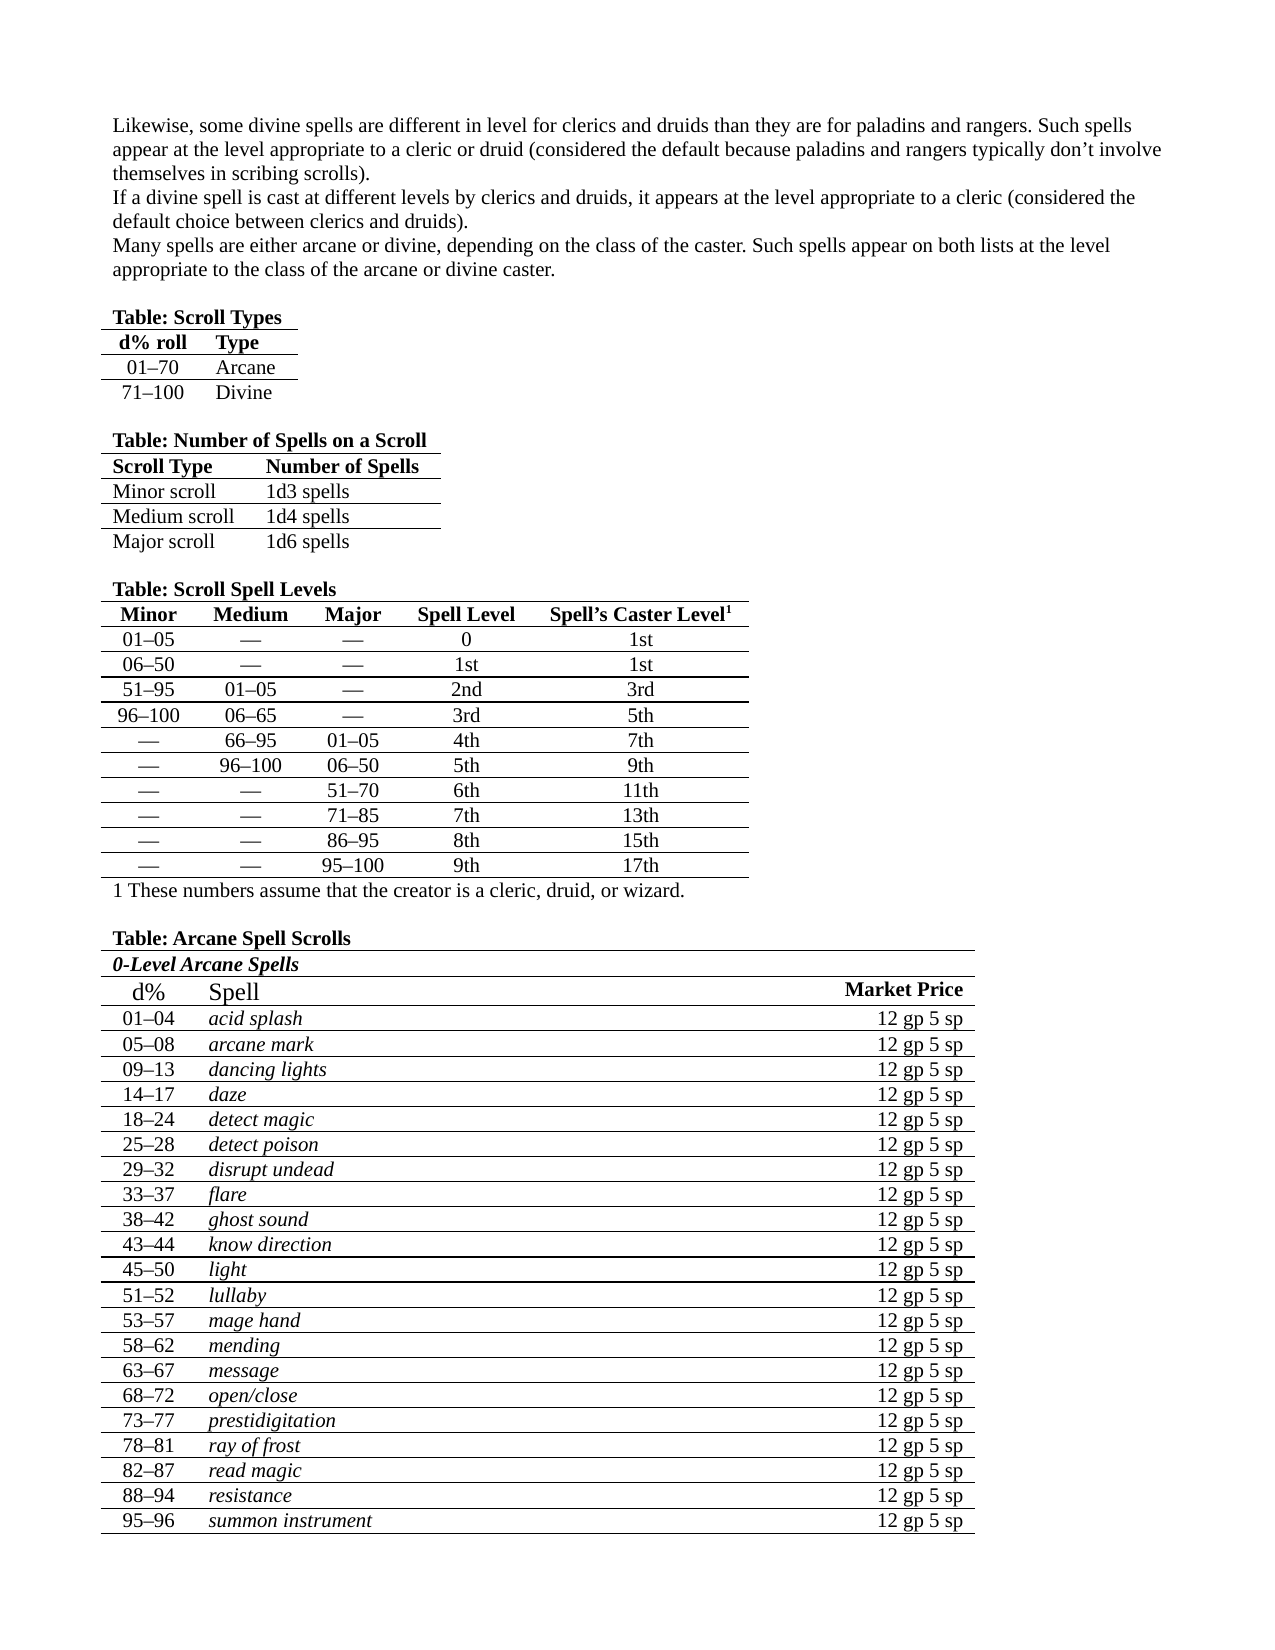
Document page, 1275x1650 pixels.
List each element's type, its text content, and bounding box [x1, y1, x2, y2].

table_cell 71–100 [101, 380, 204, 404]
table_cell 9th [532, 753, 749, 777]
table_cell 01–04 [101, 1006, 196, 1030]
table_cell 12 gp 5 sp [731, 1358, 975, 1382]
table_cell — [305, 627, 401, 651]
table_header Table: Scroll Spell Levels [101, 577, 749, 601]
table_cell — [305, 652, 401, 676]
table_cell — [305, 678, 401, 701]
table_cell 43–44 [101, 1232, 196, 1256]
table_cell 73–77 [101, 1408, 196, 1432]
table_cell know direction [196, 1232, 731, 1256]
table_cell message [196, 1358, 731, 1382]
table_cell 29–32 [101, 1157, 196, 1181]
table_cell Arcane [204, 355, 297, 379]
table_cell 51–70 [305, 778, 401, 802]
table_cell 12 gp 5 sp [731, 1132, 975, 1156]
table_cell 01–05 [305, 728, 401, 752]
table_cell 8th [401, 828, 532, 852]
table_cell 17th [532, 853, 749, 877]
table_cell 5th [401, 753, 532, 777]
table_cell acid splash [196, 1006, 731, 1030]
table_cell 09–13 [101, 1057, 196, 1081]
table_cell 1d4 spells [254, 504, 441, 528]
table_cell lullaby [196, 1283, 731, 1307]
table_cell 12 gp 5 sp [731, 1283, 975, 1307]
table_cell 0-Level Arcane Spells [101, 951, 975, 976]
table_cell 14–17 [101, 1082, 196, 1106]
table_cell flare [196, 1182, 731, 1206]
table_cell 12 gp 5 sp [731, 1308, 975, 1332]
table_cell 7th [401, 803, 532, 827]
table_cell — [196, 778, 305, 802]
table_cell 12 gp 5 sp [731, 1383, 975, 1407]
table_cell 2nd [401, 678, 532, 701]
table_cell Divine [204, 380, 297, 404]
table_cell 1d6 spells [254, 529, 441, 553]
table_cell 12 gp 5 sp [731, 1458, 975, 1482]
table_cell Major [305, 602, 401, 626]
table_cell 12 gp 5 sp [731, 1232, 975, 1256]
table_cell Spell’s Caster Level1 [532, 602, 749, 626]
table_cell 53–57 [101, 1308, 196, 1332]
table_cell 15th [532, 828, 749, 852]
table_cell 13th [532, 803, 749, 827]
table_cell 12 gp 5 sp [731, 1082, 975, 1106]
table_cell — [305, 703, 401, 727]
table_cell Scroll Type [101, 454, 254, 478]
table_cell 66–95 [196, 728, 305, 752]
table_cell 3rd [401, 703, 532, 727]
table_cell 9th [401, 853, 532, 877]
text Many spells are either arcane or divine, depending on the class of the caster. Such spells appear on both lists at the level appropriate to the class of the arcane or divine caster. [112, 233, 1162, 281]
table_cell d% [101, 977, 196, 1005]
table_cell 63–67 [101, 1358, 196, 1382]
text If a divine spell is cast at different levels by clerics and druids, it appears at the level appropriate to a cleric (considered the default choice between clerics and druids). [112, 185, 1162, 233]
table_cell 0 [401, 627, 532, 651]
table_cell 01–70 [101, 355, 204, 379]
table_cell detect poison [196, 1132, 731, 1156]
table_cell — [101, 828, 196, 852]
table_cell Minor scroll [101, 479, 254, 503]
table_cell 11th [532, 778, 749, 802]
table_header Table: Scroll Types [101, 305, 297, 329]
table_cell detect magic [196, 1107, 731, 1131]
table_cell 3rd [532, 678, 749, 701]
table_cell 12 gp 5 sp [731, 1006, 975, 1030]
table_cell 06–65 [196, 703, 305, 727]
table_cell 01–05 [196, 678, 305, 701]
table_cell — [196, 853, 305, 877]
table_cell 12 gp 5 sp [731, 1031, 975, 1056]
table_cell 12 gp 5 sp [731, 1207, 975, 1231]
table_cell open/close [196, 1383, 731, 1407]
table_cell 96–100 [101, 703, 196, 727]
table_cell 12 gp 5 sp [731, 1107, 975, 1131]
table_cell 7th [532, 728, 749, 752]
table_cell 88–94 [101, 1483, 196, 1507]
table_cell arcane mark [196, 1031, 731, 1056]
table_cell dancing lights [196, 1057, 731, 1081]
table_cell Number of Spells [254, 454, 441, 478]
table_cell 25–28 [101, 1132, 196, 1156]
table_header Table: Arcane Spell Scrolls [101, 926, 975, 950]
table_cell Type [204, 330, 297, 354]
table_cell Major scroll [101, 529, 254, 553]
table_cell 58–62 [101, 1333, 196, 1357]
text Likewise, some divine spells are different in level for clerics and druids than they are for paladins and rangers. Such spells appear at the level appropriate to a cleric or druid (considered the default because paladins and rangers typically don’t involve themselves in scribing scrolls). [112, 112, 1162, 185]
table_cell 12 gp 5 sp [731, 1333, 975, 1357]
table_cell 12 gp 5 sp [731, 1258, 975, 1281]
table_cell — [196, 627, 305, 651]
table_cell ray of frost [196, 1433, 731, 1457]
table_cell 18–24 [101, 1107, 196, 1131]
table_cell resistance [196, 1483, 731, 1507]
table_cell 45–50 [101, 1258, 196, 1281]
table_cell summon instrument [196, 1509, 731, 1532]
table_cell 71–85 [305, 803, 401, 827]
table_cell Medium scroll [101, 504, 254, 528]
table_cell Market Price [731, 977, 975, 1005]
table_cell 68–72 [101, 1383, 196, 1407]
table_cell 05–08 [101, 1031, 196, 1056]
table_cell mage hand [196, 1308, 731, 1332]
table_cell 82–87 [101, 1458, 196, 1482]
table_cell 95–100 [305, 853, 401, 877]
table_cell prestidigitation [196, 1408, 731, 1432]
table_cell 4th [401, 728, 532, 752]
table_cell 6th [401, 778, 532, 802]
table_cell 1 These numbers assume that the creator is a cleric, druid, or wizard. [101, 878, 749, 902]
table_cell 1d3 spells [254, 479, 441, 503]
table_cell read magic [196, 1458, 731, 1482]
table_cell mending [196, 1333, 731, 1357]
table_cell 5th [532, 703, 749, 727]
table_cell 12 gp 5 sp [731, 1408, 975, 1432]
table_cell 78–81 [101, 1433, 196, 1457]
table_cell 1st [401, 652, 532, 676]
table_cell 86–95 [305, 828, 401, 852]
table_cell — [101, 853, 196, 877]
table_cell 51–52 [101, 1283, 196, 1307]
table_cell ghost sound [196, 1207, 731, 1231]
table_cell light [196, 1258, 731, 1281]
table_header Table: Number of Spells on a Scroll [101, 429, 441, 452]
table_cell — [101, 778, 196, 802]
table_cell 12 gp 5 sp [731, 1483, 975, 1507]
table_cell 12 gp 5 sp [731, 1433, 975, 1457]
table_cell Spell Level [401, 602, 532, 626]
table_cell — [196, 652, 305, 676]
table_cell 1st [532, 652, 749, 676]
table_cell 12 gp 5 sp [731, 1057, 975, 1081]
table_cell 1st [532, 627, 749, 651]
table_cell 01–05 [101, 627, 196, 651]
table_cell 06–50 [101, 652, 196, 676]
table_cell 96–100 [196, 753, 305, 777]
table_cell — [196, 803, 305, 827]
table_cell — [196, 828, 305, 852]
table_cell 38–42 [101, 1207, 196, 1231]
table_cell Medium [196, 602, 305, 626]
table_cell 12 gp 5 sp [731, 1509, 975, 1532]
table_cell — [101, 728, 196, 752]
table_cell — [101, 753, 196, 777]
table_cell — [101, 803, 196, 827]
table_cell 12 gp 5 sp [731, 1182, 975, 1206]
table_cell d% roll [101, 330, 204, 354]
table_cell 06–50 [305, 753, 401, 777]
table_cell disrupt undead [196, 1157, 731, 1181]
table_cell 33–37 [101, 1182, 196, 1206]
table_cell Spell [196, 977, 731, 1005]
table_cell 51–95 [101, 678, 196, 701]
table_cell 95–96 [101, 1509, 196, 1532]
table_cell 12 gp 5 sp [731, 1157, 975, 1181]
table_cell Minor [101, 602, 196, 626]
table_cell daze [196, 1082, 731, 1106]
